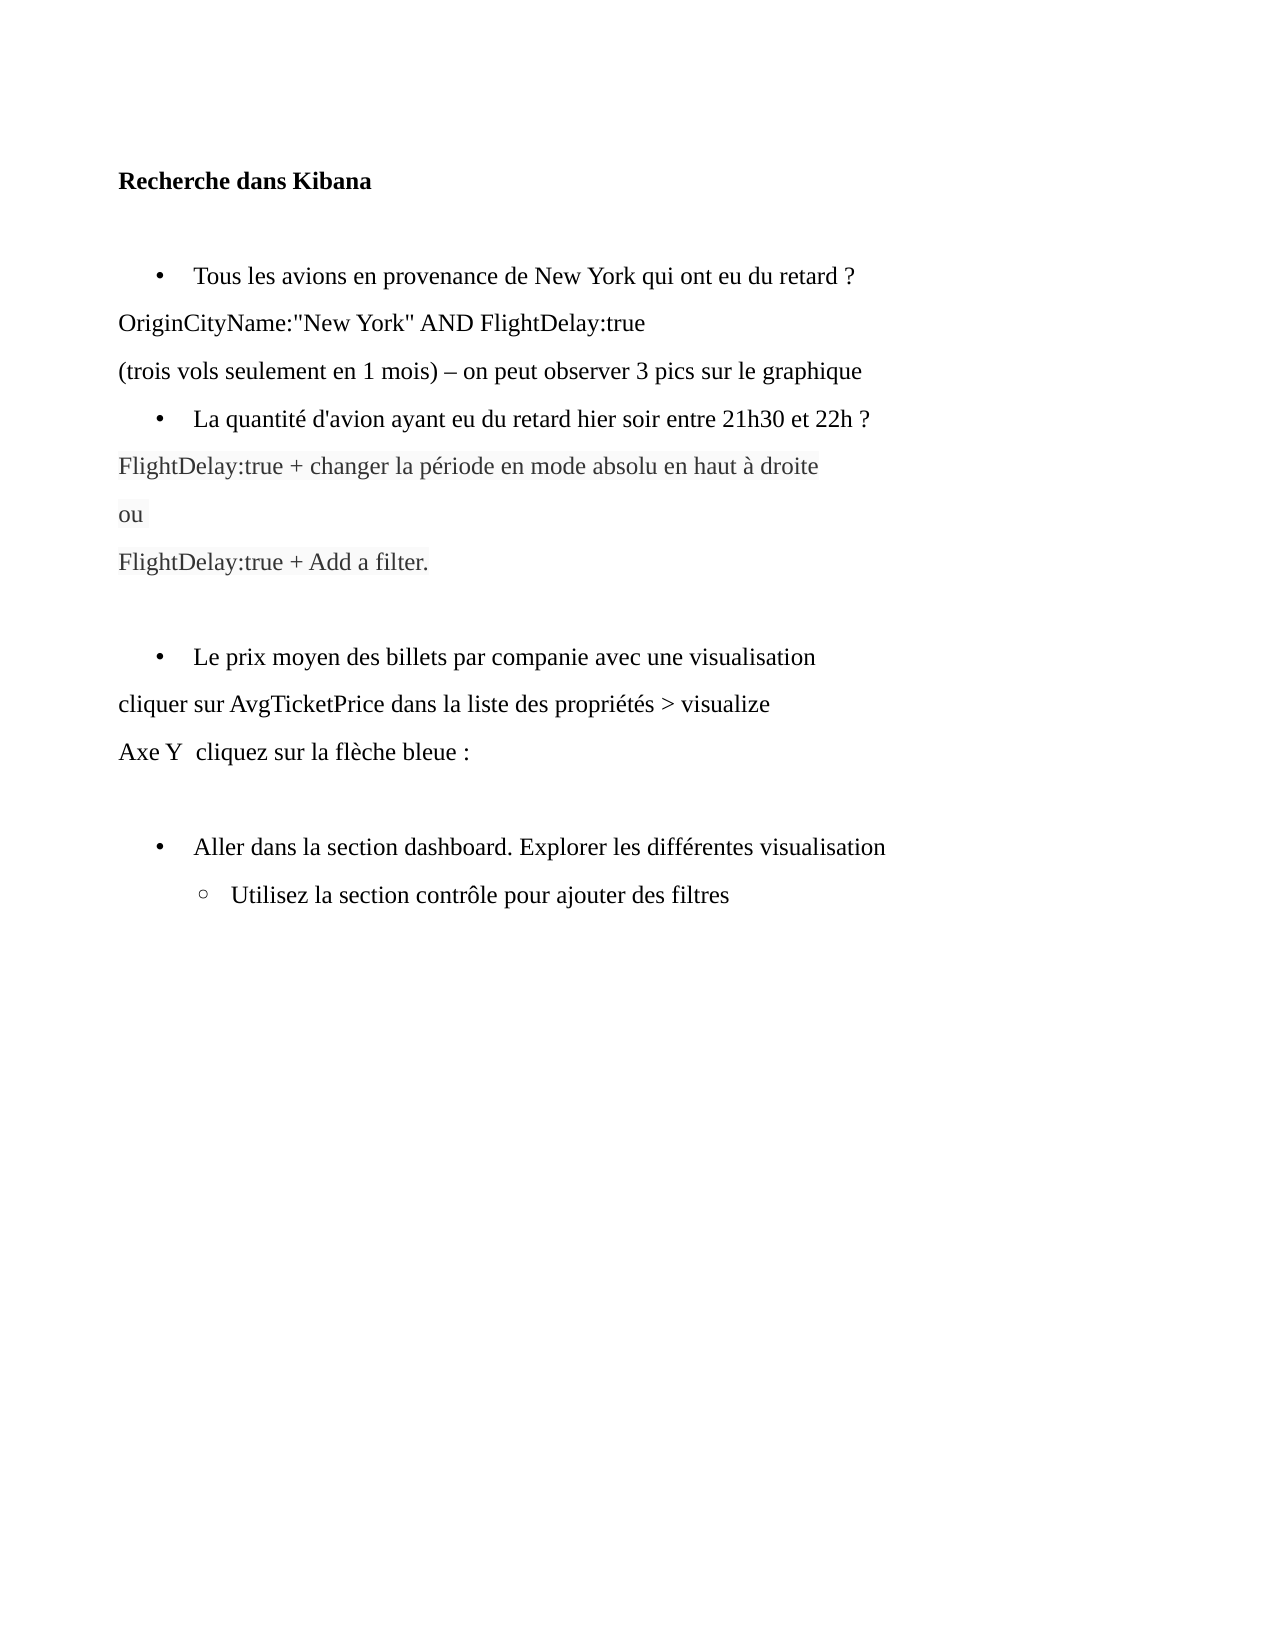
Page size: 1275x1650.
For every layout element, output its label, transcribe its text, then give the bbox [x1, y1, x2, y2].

text ou [118, 499, 1157, 528]
text Recherche dans Kibana [118, 166, 1157, 194]
text OriginCityName:"New York" AND FlightDelay:true [118, 308, 1157, 337]
text FlightDelay:true + changer la période en mode absolu en haut à droite [118, 451, 1157, 480]
text Axe Y cliquez sur la flèche bleue : [118, 737, 1157, 766]
list Utilisez la section contrôle pour ajouter des filtres [193, 880, 1157, 908]
text (trois vols seulement en 1 mois) – on peut observer 3 pics sur le graphique [118, 356, 1157, 385]
list Aller dans la section dashboard. Explorer les différentes visualisation [156, 832, 1157, 861]
list Tous les avions en provenance de New York qui ont eu du retard ? [156, 261, 1157, 290]
list Le prix moyen des billets par companie avec une visualisation [156, 642, 1157, 671]
text FlightDelay:true + Add a filter. [118, 547, 1157, 575]
list La quantité d'avion ayant eu du retard hier soir entre 21h30 et 22h ? [156, 404, 1157, 432]
text cliquer sur AvgTicketPrice dans la liste des propriétés > visualize [118, 689, 1157, 718]
